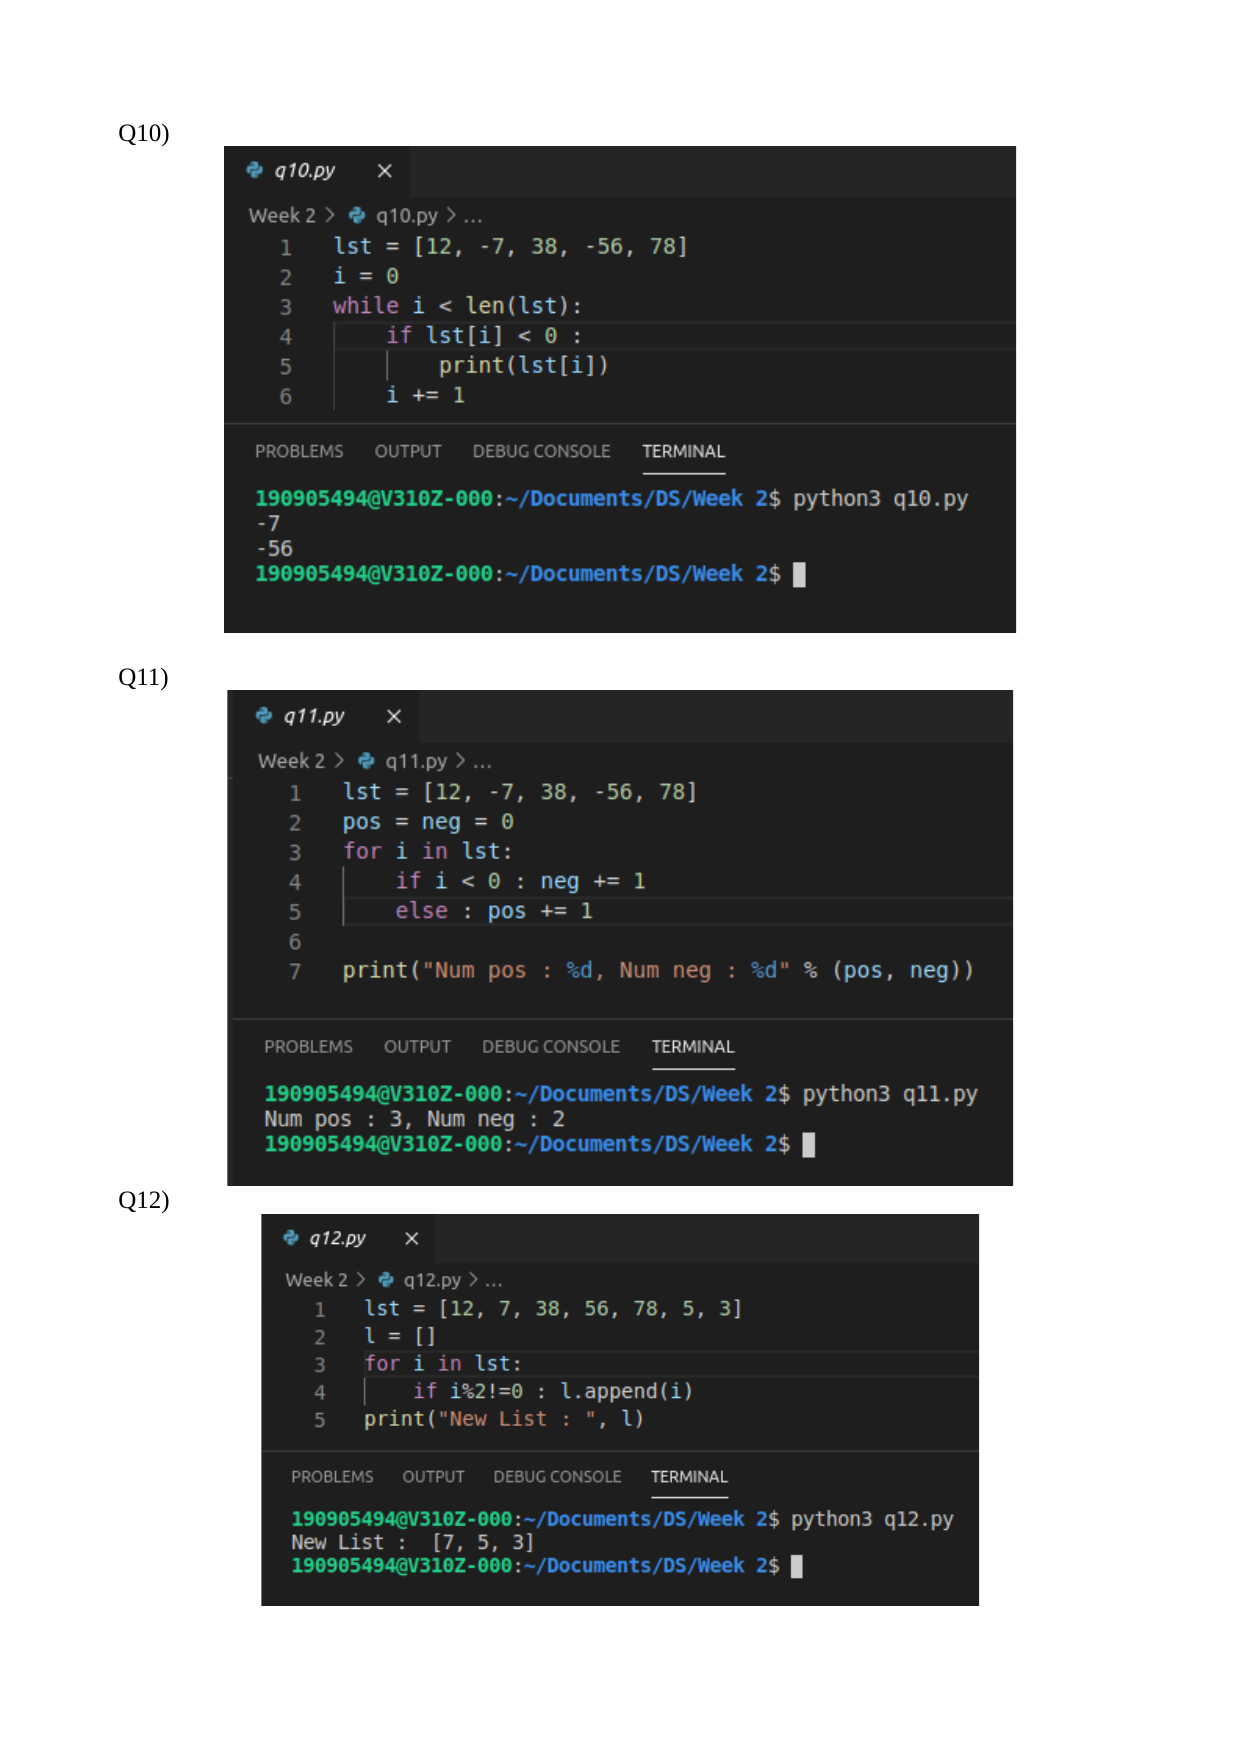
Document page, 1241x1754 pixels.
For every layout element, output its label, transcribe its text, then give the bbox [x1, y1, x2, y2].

text Q11) [118, 662, 1122, 690]
picture [227, 690, 1014, 1186]
text Q10) [118, 118, 1122, 147]
picture [261, 1214, 980, 1606]
text Q12) [118, 690, 1122, 1214]
picture [224, 146, 1017, 633]
